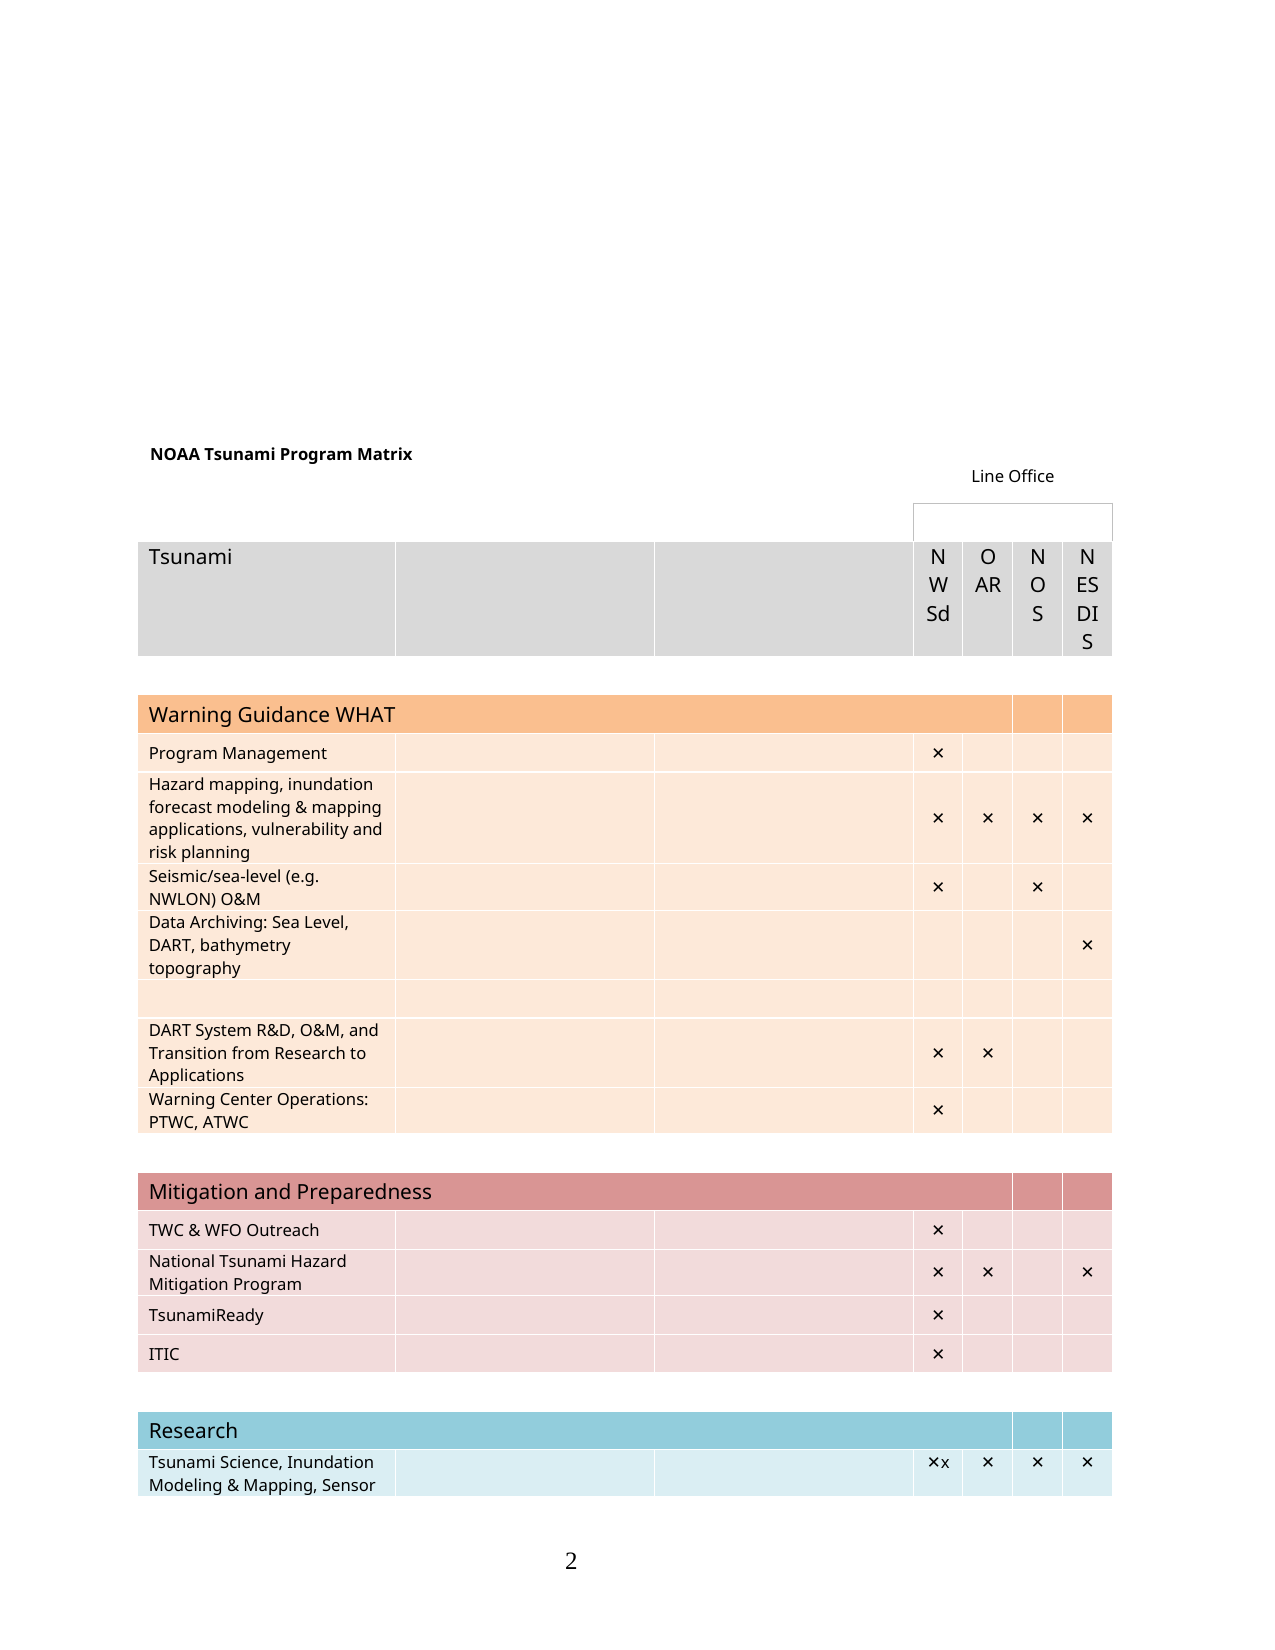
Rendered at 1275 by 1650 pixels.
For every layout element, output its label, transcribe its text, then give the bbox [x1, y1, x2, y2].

table_cell [1013, 1211, 1062, 1249]
table_cell NOS [1013, 542, 1062, 656]
table_cell [396, 1335, 654, 1372]
table_cell [1013, 980, 1062, 1017]
table_cell Warning Guidance WHAT [138, 695, 1012, 733]
table_header Line Office [913, 465, 1112, 502]
table_cell [1013, 1173, 1062, 1210]
table_cell ✕ [963, 1019, 1012, 1087]
table_cell ✕ [1063, 773, 1112, 863]
table_cell Seismic/sea-level (e.g. NWLON) O&M [138, 864, 395, 910]
table_cell ✕x [914, 1450, 962, 1496]
table_cell Hazard mapping, inundation forecast modeling & mapping applications, vulnerability and risk planning [138, 773, 395, 863]
table_cell [1013, 1373, 1062, 1411]
table_cell [396, 1250, 654, 1295]
table_cell [1013, 1134, 1062, 1172]
table_cell [396, 734, 654, 771]
table_cell ✕ [1013, 1450, 1062, 1496]
table_cell [1013, 695, 1062, 733]
table_cell ✕ [963, 1450, 1012, 1496]
table_cell [1063, 1373, 1112, 1411]
table_cell [396, 1019, 654, 1087]
table_cell [655, 542, 913, 656]
table_cell [1013, 657, 1062, 694]
table_cell [138, 1373, 1012, 1411]
table_cell [1013, 1019, 1062, 1087]
table_cell [138, 1134, 1012, 1172]
table_cell Data Archiving: Sea Level, DART, bathymetry topography [138, 911, 395, 979]
table_cell Warning Center Operations: PTWC, ATWC [138, 1088, 395, 1133]
table_cell ✕ [914, 1019, 962, 1087]
table_cell [396, 542, 654, 656]
table_cell [1013, 1412, 1062, 1449]
table_cell [1063, 1412, 1112, 1449]
table_cell [1063, 1335, 1112, 1372]
table_cell [655, 1296, 913, 1334]
table_cell [963, 1335, 1012, 1372]
table_cell [396, 980, 654, 1017]
table_cell [655, 1019, 913, 1087]
table_cell [1063, 734, 1112, 771]
table_cell Tsunami Science, Inundation Modeling & Mapping, Sensor [138, 1450, 395, 1496]
table_cell [963, 734, 1012, 771]
table_cell TWC & WFO Outreach [138, 1211, 395, 1249]
table_cell [1063, 1019, 1112, 1087]
table_cell ITIC [138, 1335, 395, 1372]
table_cell [655, 911, 913, 979]
table_cell ✕ [914, 734, 962, 771]
table_cell [655, 773, 913, 863]
table_cell [1013, 1296, 1062, 1334]
table_cell [914, 504, 1112, 541]
table_cell [1063, 864, 1112, 910]
table_cell [1063, 980, 1112, 1017]
table_cell [1063, 1296, 1112, 1334]
table_header [137, 465, 396, 502]
table_cell ✕ [1063, 911, 1112, 979]
table_cell [396, 1296, 654, 1334]
table_cell [963, 1088, 1012, 1133]
table_cell [963, 911, 1012, 979]
table_cell [655, 1211, 913, 1249]
table_cell [396, 773, 654, 863]
table_cell [1063, 657, 1112, 694]
table_cell ✕ [1063, 1450, 1112, 1496]
table_cell [963, 980, 1012, 1017]
table_cell [396, 864, 654, 910]
table_cell ✕ [914, 864, 962, 910]
table_header [655, 465, 913, 502]
table_cell [396, 1450, 654, 1496]
table_cell [655, 1335, 913, 1372]
table_cell [655, 1088, 913, 1133]
table_cell [963, 864, 1012, 910]
table_cell [396, 911, 654, 979]
table_cell [914, 911, 962, 979]
table_cell [655, 734, 913, 771]
table_cell TsunamiReady [138, 1296, 395, 1334]
table_cell ✕ [914, 773, 962, 863]
table_cell Program Management [138, 734, 395, 771]
table_cell NWSd [914, 542, 962, 656]
table_cell Mitigation and Preparedness [138, 1173, 1012, 1210]
table_cell Research [138, 1412, 1012, 1449]
table_cell [138, 657, 1012, 694]
table_cell Tsunami [138, 542, 395, 656]
table_cell NESDIS [1063, 542, 1112, 656]
table_cell [1063, 1088, 1112, 1133]
table_cell [396, 1211, 654, 1249]
table_cell ✕ [914, 1211, 962, 1249]
table_cell ✕ [1013, 864, 1062, 910]
table_cell [1063, 695, 1112, 733]
table_cell [396, 1088, 654, 1133]
table_cell ✕ [914, 1250, 962, 1295]
table_cell [655, 503, 913, 541]
table_cell [1013, 1250, 1062, 1295]
table_cell ✕ [914, 1088, 962, 1133]
table_cell [963, 1211, 1012, 1249]
table_cell National Tsunami Hazard Mitigation Program [138, 1250, 395, 1295]
table_cell [137, 503, 396, 541]
table_cell [1013, 734, 1062, 771]
table_cell [1063, 1134, 1112, 1172]
table_cell [655, 1450, 913, 1496]
table_cell [655, 864, 913, 910]
text NOAA Tsunami Program Matrix [150, 440, 1125, 465]
table_cell [1013, 911, 1062, 979]
table_cell OAR [963, 542, 1012, 656]
table_header [396, 465, 654, 502]
table_cell [138, 980, 395, 1017]
table_cell [655, 1250, 913, 1295]
table_cell [655, 980, 913, 1017]
table_cell ✕ [914, 1296, 962, 1334]
table_cell ✕ [1013, 773, 1062, 863]
table_cell [1063, 1173, 1112, 1210]
table_cell [1013, 1088, 1062, 1133]
table_cell ✕ [914, 1335, 962, 1372]
table_cell ✕ [963, 773, 1012, 863]
table_cell [1013, 1335, 1062, 1372]
table_cell DART System R&D, O&M, and Transition from Research to Applications [138, 1019, 395, 1087]
table_cell ✕ [1063, 1250, 1112, 1295]
table_cell [914, 980, 962, 1017]
table_cell [963, 1296, 1012, 1334]
table_cell [1063, 1211, 1112, 1249]
table_cell ✕ [963, 1250, 1012, 1295]
table_cell [396, 503, 654, 541]
